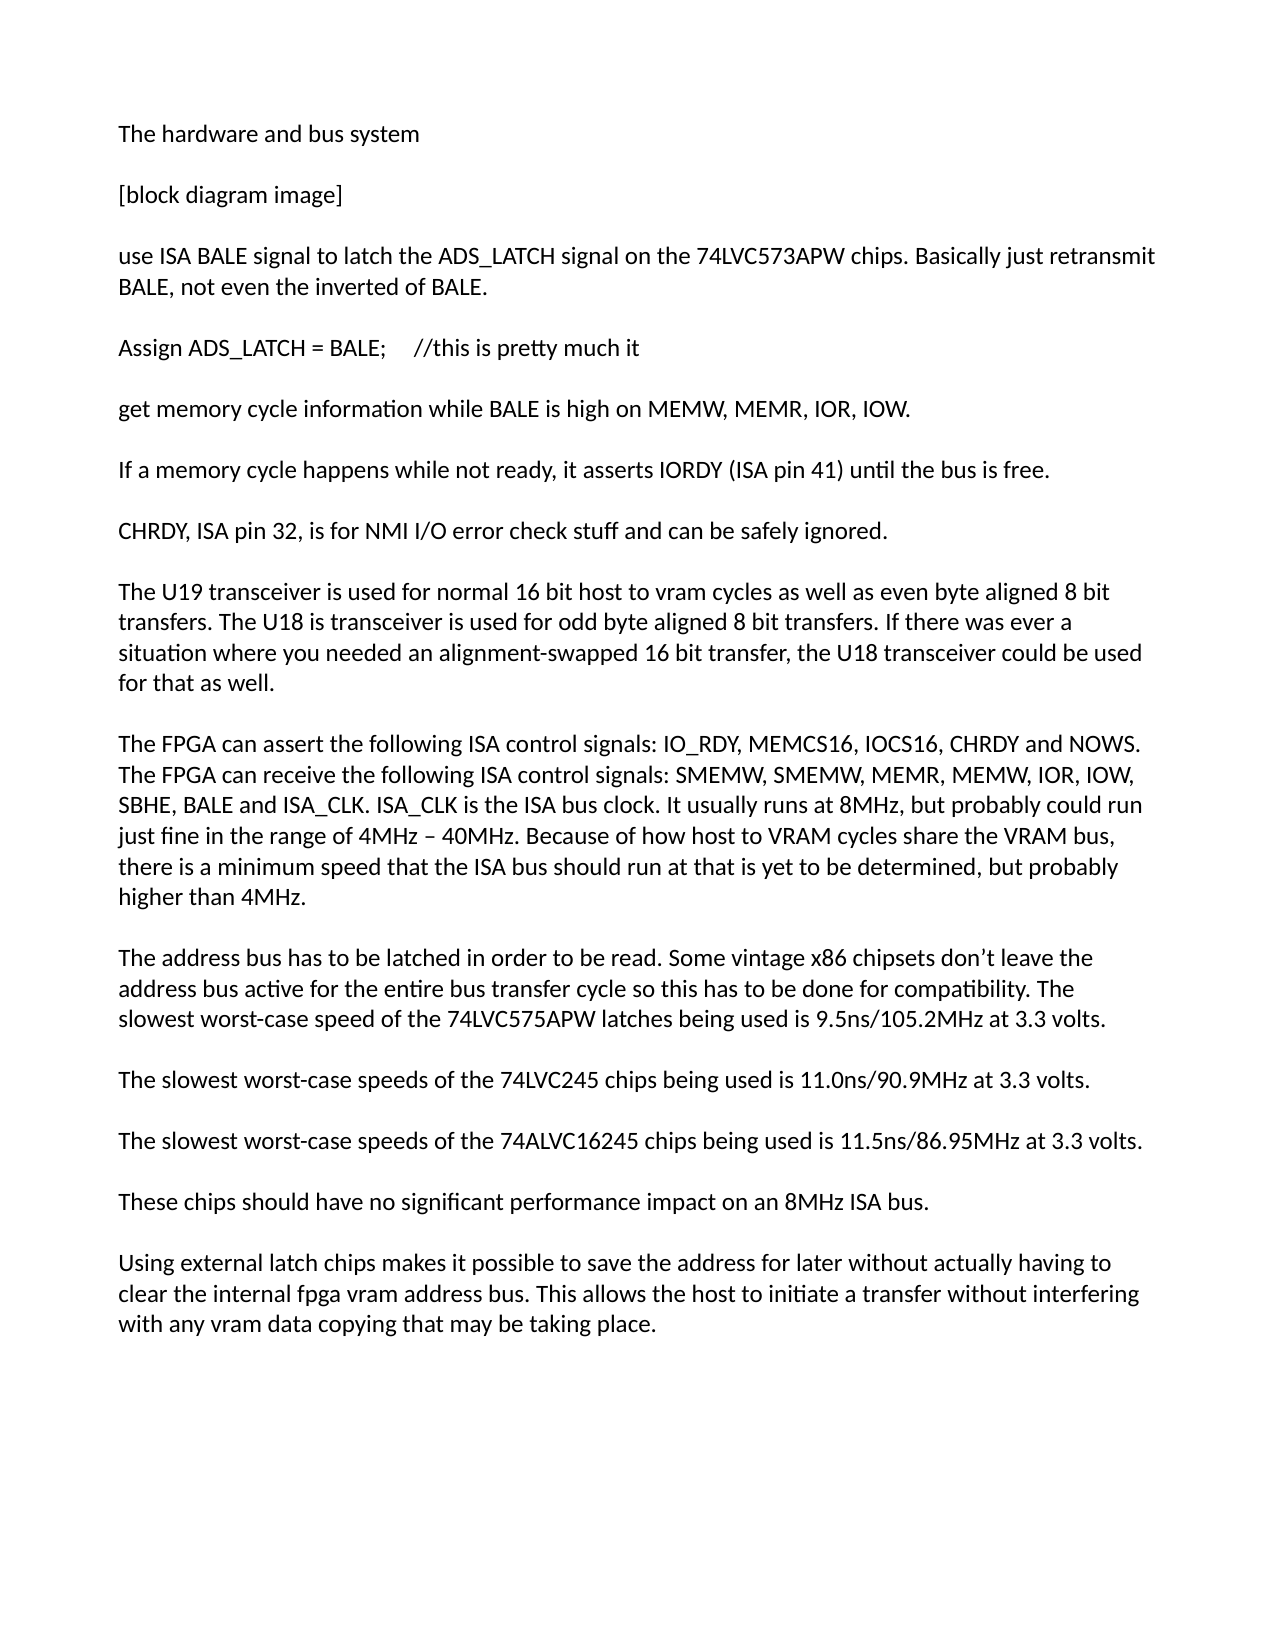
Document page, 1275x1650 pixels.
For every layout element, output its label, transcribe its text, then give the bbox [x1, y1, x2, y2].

text The slowest worst-case speeds of the 74LVC245 chips being used is 11.0ns/90.9MHz at 3.3 volts. [118, 1064, 1157, 1095]
text use ISA BALE signal to latch the ADS_LATCH signal on the 74LVC573APW chips. Basically just retransmit BALE, not even the inverted of BALE. [118, 240, 1157, 301]
text Using external latch chips makes it possible to save the address for later without actually having to clear the internal fpga vram address bus. This allows the host to initiate a transfer without interfering with any vram data copying that may be taking place. [118, 1247, 1157, 1339]
text The FPGA can receive the following ISA control signals: SMEMW, SMEMW, MEMR, MEMW, IOR, IOW, SBHE, BALE and ISA_CLK. ISA_CLK is the ISA bus clock. It usually runs at 8MHz, but probably could run just fine in the range of 4MHz – 40MHz. Because of how host to VRAM cycles share the VRAM bus, there is a minimum speed that the ISA bus should run at that is yet to be determined, but probably higher than 4MHz. [118, 759, 1157, 912]
text Assign ADS_LATCH = BALE; //this is pretty much it [118, 332, 1157, 362]
text If a memory cycle happens while not ready, it asserts IORDY (ISA pin 41) until the bus is free. [118, 454, 1157, 484]
text get memory cycle information while BALE is high on MEMW, MEMR, IOR, IOW. [118, 393, 1157, 423]
text The hardware and bus system [118, 118, 1157, 149]
text CHRDY, ISA pin 32, is for NMI I/O error check stuff and can be safely ignored. [118, 515, 1157, 545]
text The address bus has to be latched in order to be read. Some vintage x86 chipsets don’t leave the address bus active for the entire bus transfer cycle so this has to be done for compatibility. The slowest worst-case speed of the 74LVC575APW latches being used is 9.5ns/105.2MHz at 3.3 volts. [118, 942, 1157, 1034]
text The U19 transceiver is used for normal 16 bit host to vram cycles as well as even byte aligned 8 bit transfers. The U18 is transceiver is used for odd byte aligned 8 bit transfers. If there was ever a situation where you needed an alignment-swapped 16 bit transfer, the U18 transceiver could be used for that as well. [118, 576, 1157, 698]
text [block diagram image] [118, 179, 1157, 210]
text The slowest worst-case speeds of the 74ALVC16245 chips being used is 11.5ns/86.95MHz at 3.3 volts. [118, 1125, 1157, 1156]
text The FPGA can assert the following ISA control signals: IO_RDY, MEMCS16, IOCS16, CHRDY and NOWS. [118, 728, 1157, 759]
text These chips should have no significant performance impact on an 8MHz ISA bus. [118, 1186, 1157, 1217]
